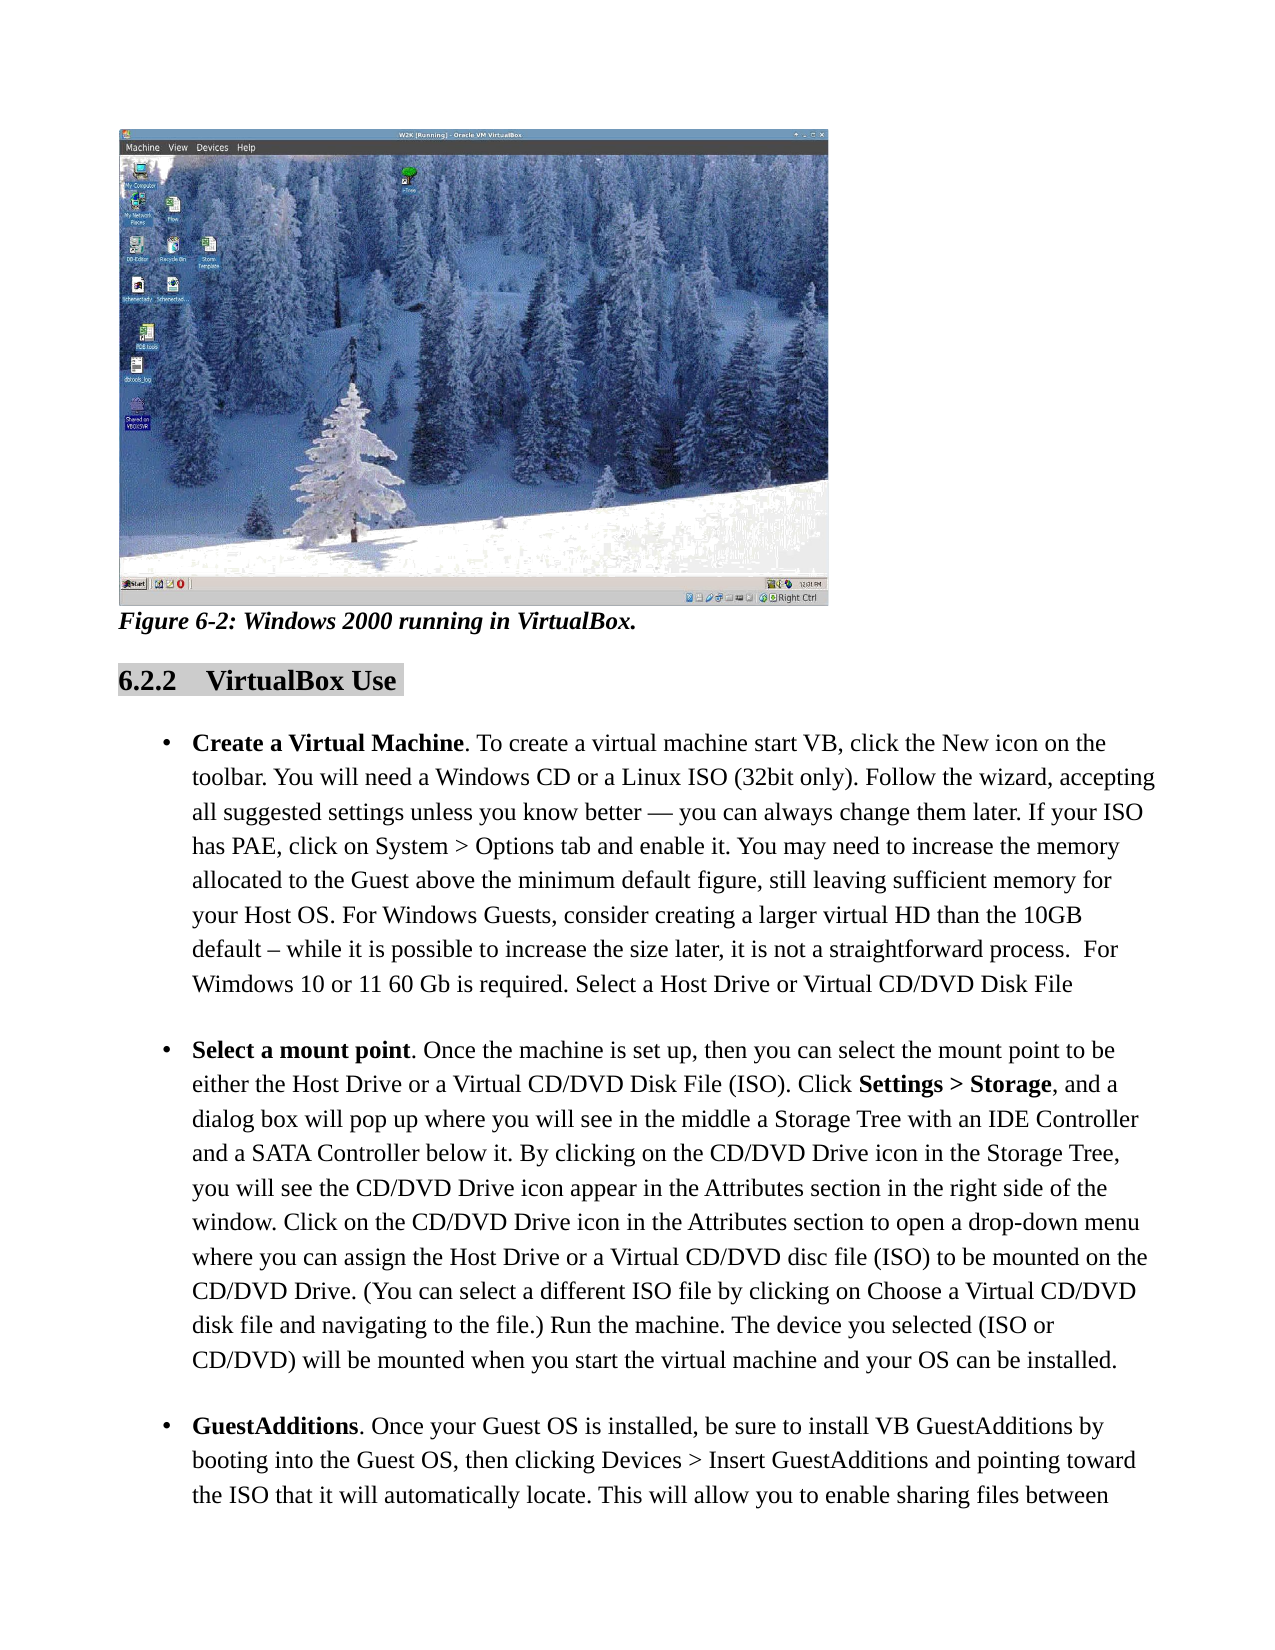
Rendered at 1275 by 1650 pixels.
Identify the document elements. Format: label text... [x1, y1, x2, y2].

subtitle 6.2.2 VirtualBox Use [404, 663, 1157, 696]
text Figure 6-2: Windows 2000 running in VirtualBox. [118, 118, 1157, 635]
list Create a Virtual Machine. To create a virtual machine start VB, click the New icon on the toolbar. You will need a Windows CD or a Linux ISO (32bit only). Follow the wizard, accepting all suggested settings unless you know better — you can always change them later. If your ISO has PAE, click on System > Options tab and enable it. You may need to increase the memory allocated to the Guest above the minimum default figure, still leaving sufficient memory for your Host OS. For Windows Guests, consider creating a larger virtual HD than the 10GB default – while it is possible to increase the size later, it is not a straightforward process. For Wimdows 10 or 11 60 Gb is required. Select a Host Drive or Virtual CD/DVD Disk File [162, 728, 1157, 998]
picture [119, 129, 829, 606]
list Select a mount point. Once the machine is set up, then you can select the mount point to be either the Host Drive or a Virtual CD/DVD Disk File (ISO). Click Settings > Storage, and a dialog box will pop up where you will see in the middle a Storage Tree with an IDE Controller and a SATA Controller below it. By clicking on the CD/DVD Drive icon in the Storage Tree, you will see the CD/DVD Drive icon appear in the Attributes section in the right side of the window. Click on the CD/DVD Drive icon in the Attributes section to open a drop-down menu where you can assign the Host Drive or a Virtual CD/DVD disc file (ISO) to be mounted on the CD/DVD Drive. (You can select a different ISO file by clicking on Choose a Virtual CD/DVD disk file and navigating to the file.) Run the machine. The device you selected (ISO or CD/DVD) will be mounted when you start the virtual machine and your OS can be installed. [162, 1035, 1157, 1374]
list GuestAdditions. Once your Guest OS is installed, be sure to install VB GuestAdditions by booting into the Guest OS, then clicking Devices > Insert GuestAdditions and pointing toward the ISO that it will automatically locate. This will allow you to enable sharing files between [162, 1411, 1157, 1508]
